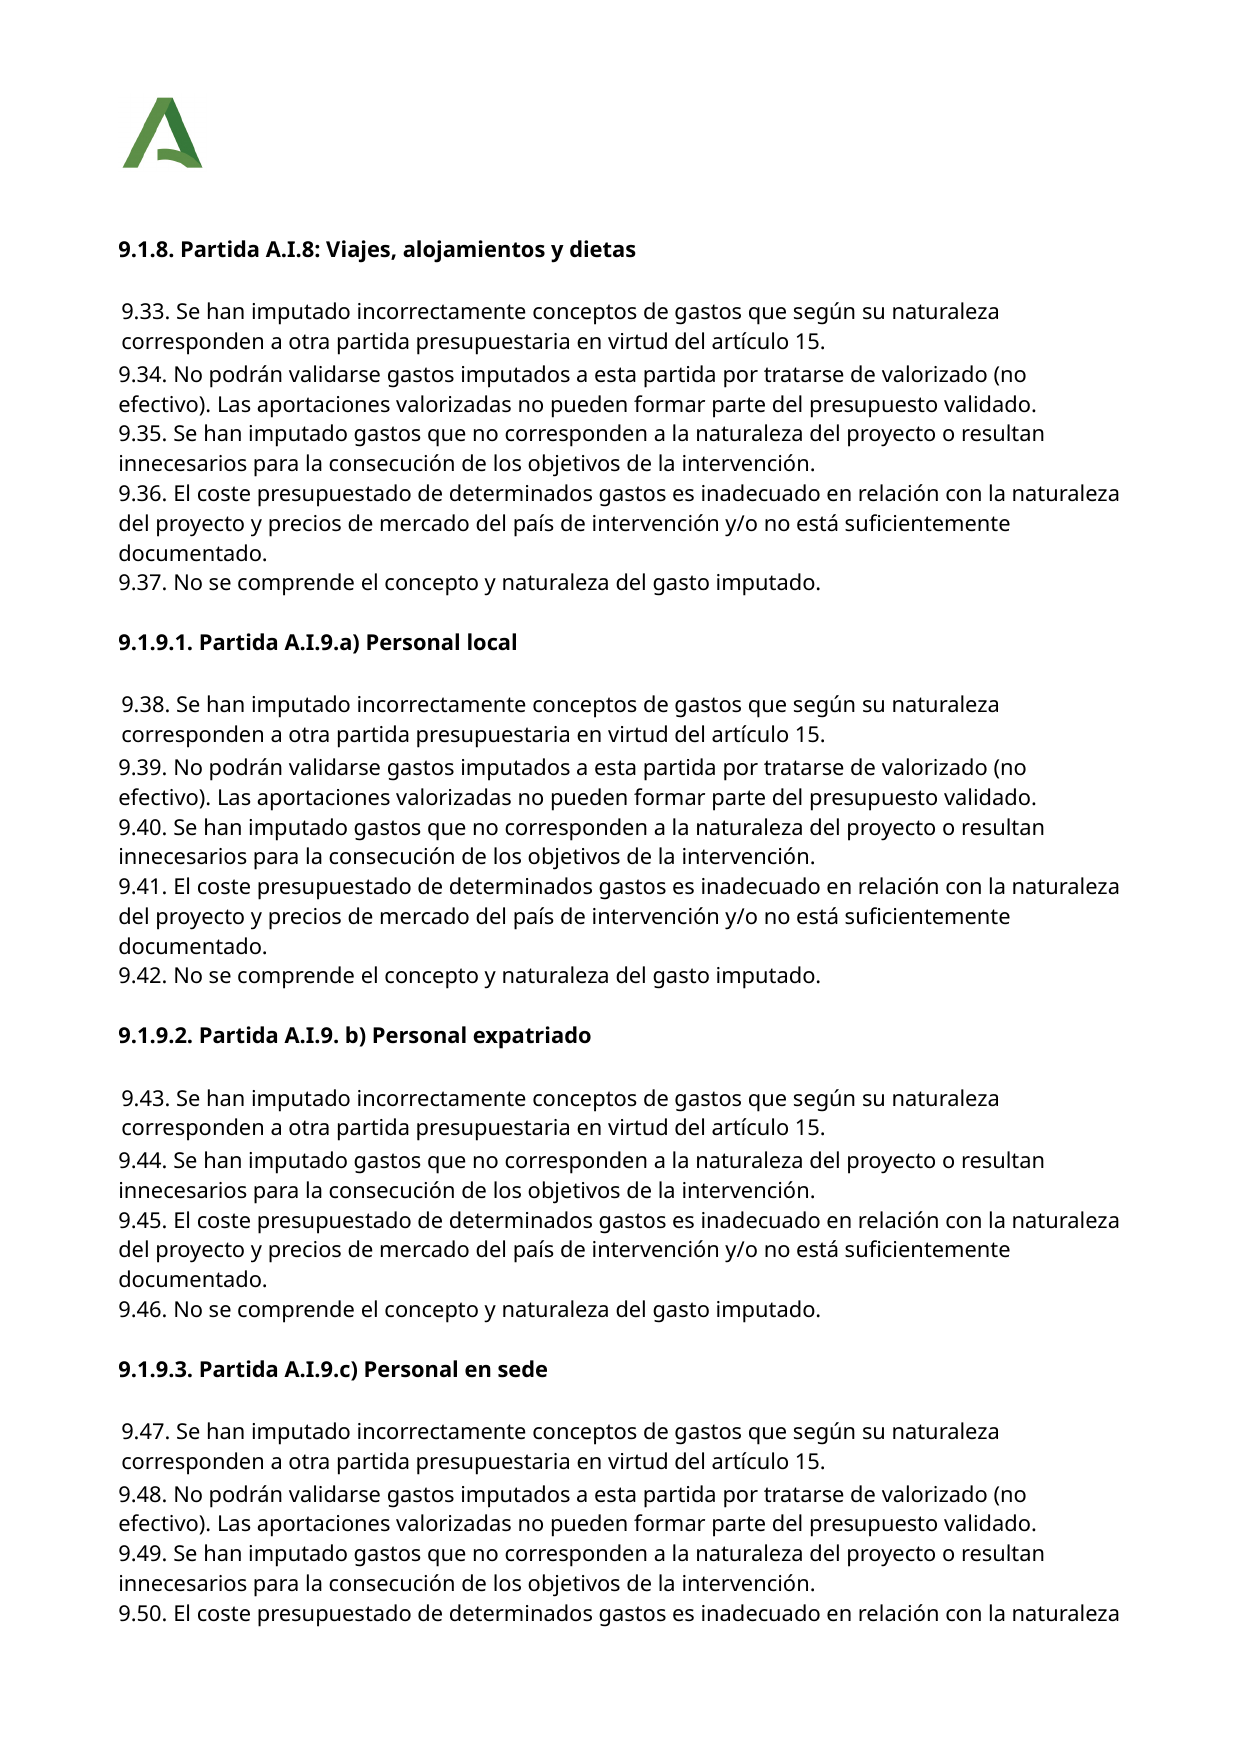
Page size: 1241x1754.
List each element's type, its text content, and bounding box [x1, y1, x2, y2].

text 9.1.9.3. Partida A.I.9.c) Personal en sede [118, 1354, 1122, 1383]
table_cell 9.39. No podrán validarse gastos imputados a esta partida por tratarse de valorizado (no efectivo). Las aportaciones valorizadas no pueden formar parte del presupuesto validado. [118, 752, 1122, 812]
table_header 9.38. Se han imputado incorrectamente conceptos de gastos que según su naturaleza corresponden a otra partida presupuestaria en virtud del artículo 15. [118, 687, 1122, 752]
table_header 9.33. Se han imputado incorrectamente conceptos de gastos que según su naturaleza corresponden a otra partida presupuestaria en virtud del artículo 15. [118, 294, 1122, 359]
table_cell 9.42. No se comprende el concepto y naturaleza del gasto imputado. [118, 961, 1122, 990]
table_header 9.43. Se han imputado incorrectamente conceptos de gastos que según su naturaleza corresponden a otra partida presupuestaria en virtud del artículo 15. [118, 1080, 1122, 1145]
table_cell 9.36. El coste presupuestado de determinados gastos es inadecuado en relación con la naturaleza del proyecto y precios de mercado del país de intervención y/o no está suficientemente documentado. [118, 478, 1122, 567]
table_cell 9.49. Se han imputado gastos que no corresponden a la naturaleza del proyecto o resultan innecesarios para la consecución de los objetivos de la intervención. [118, 1538, 1122, 1598]
picture [118, 93, 207, 172]
table_cell 9.46. No se comprende el concepto y naturaleza del gasto imputado. [118, 1294, 1122, 1324]
table_cell 9.35. Se han imputado gastos que no corresponden a la naturaleza del proyecto o resultan innecesarios para la consecución de los objetivos de la intervención. [118, 419, 1122, 478]
table_cell 9.44. Se han imputado gastos que no corresponden a la naturaleza del proyecto o resultan innecesarios para la consecución de los objetivos de la intervención. [118, 1145, 1122, 1205]
table_header 9.47. Se han imputado incorrectamente conceptos de gastos que según su naturaleza corresponden a otra partida presupuestaria en virtud del artículo 15. [118, 1413, 1122, 1479]
table_cell 9.41. El coste presupuestado de determinados gastos es inadecuado en relación con la naturaleza del proyecto y precios de mercado del país de intervención y/o no está suficientemente documentado. [118, 871, 1122, 961]
text 9.1.9.2. Partida A.I.9. b) Personal expatriado [118, 1020, 1122, 1050]
table_cell 9.45. El coste presupuestado de determinados gastos es inadecuado en relación con la naturaleza del proyecto y precios de mercado del país de intervención y/o no está suficientemente documentado. [118, 1205, 1122, 1294]
table_cell 9.50. El coste presupuestado de determinados gastos es inadecuado en relación con la naturaleza [118, 1598, 1122, 1628]
table_cell 9.37. No se comprende el concepto y naturaleza del gasto imputado. [118, 568, 1122, 597]
table_cell 9.34. No podrán validarse gastos imputados a esta partida por tratarse de valorizado (no efectivo). Las aportaciones valorizadas no pueden formar parte del presupuesto validado. [118, 359, 1122, 418]
table_cell 9.48. No podrán validarse gastos imputados a esta partida por tratarse de valorizado (no efectivo). Las aportaciones valorizadas no pueden formar parte del presupuesto validado. [118, 1479, 1122, 1538]
text 9.1.9.1. Partida A.I.9.a) Personal local [118, 627, 1122, 657]
text 9.1.8. Partida A.I.8: Viajes, alojamientos y dietas [118, 234, 1122, 264]
table_cell 9.40. Se han imputado gastos que no corresponden a la naturaleza del proyecto o resultan innecesarios para la consecución de los objetivos de la intervención. [118, 812, 1122, 871]
